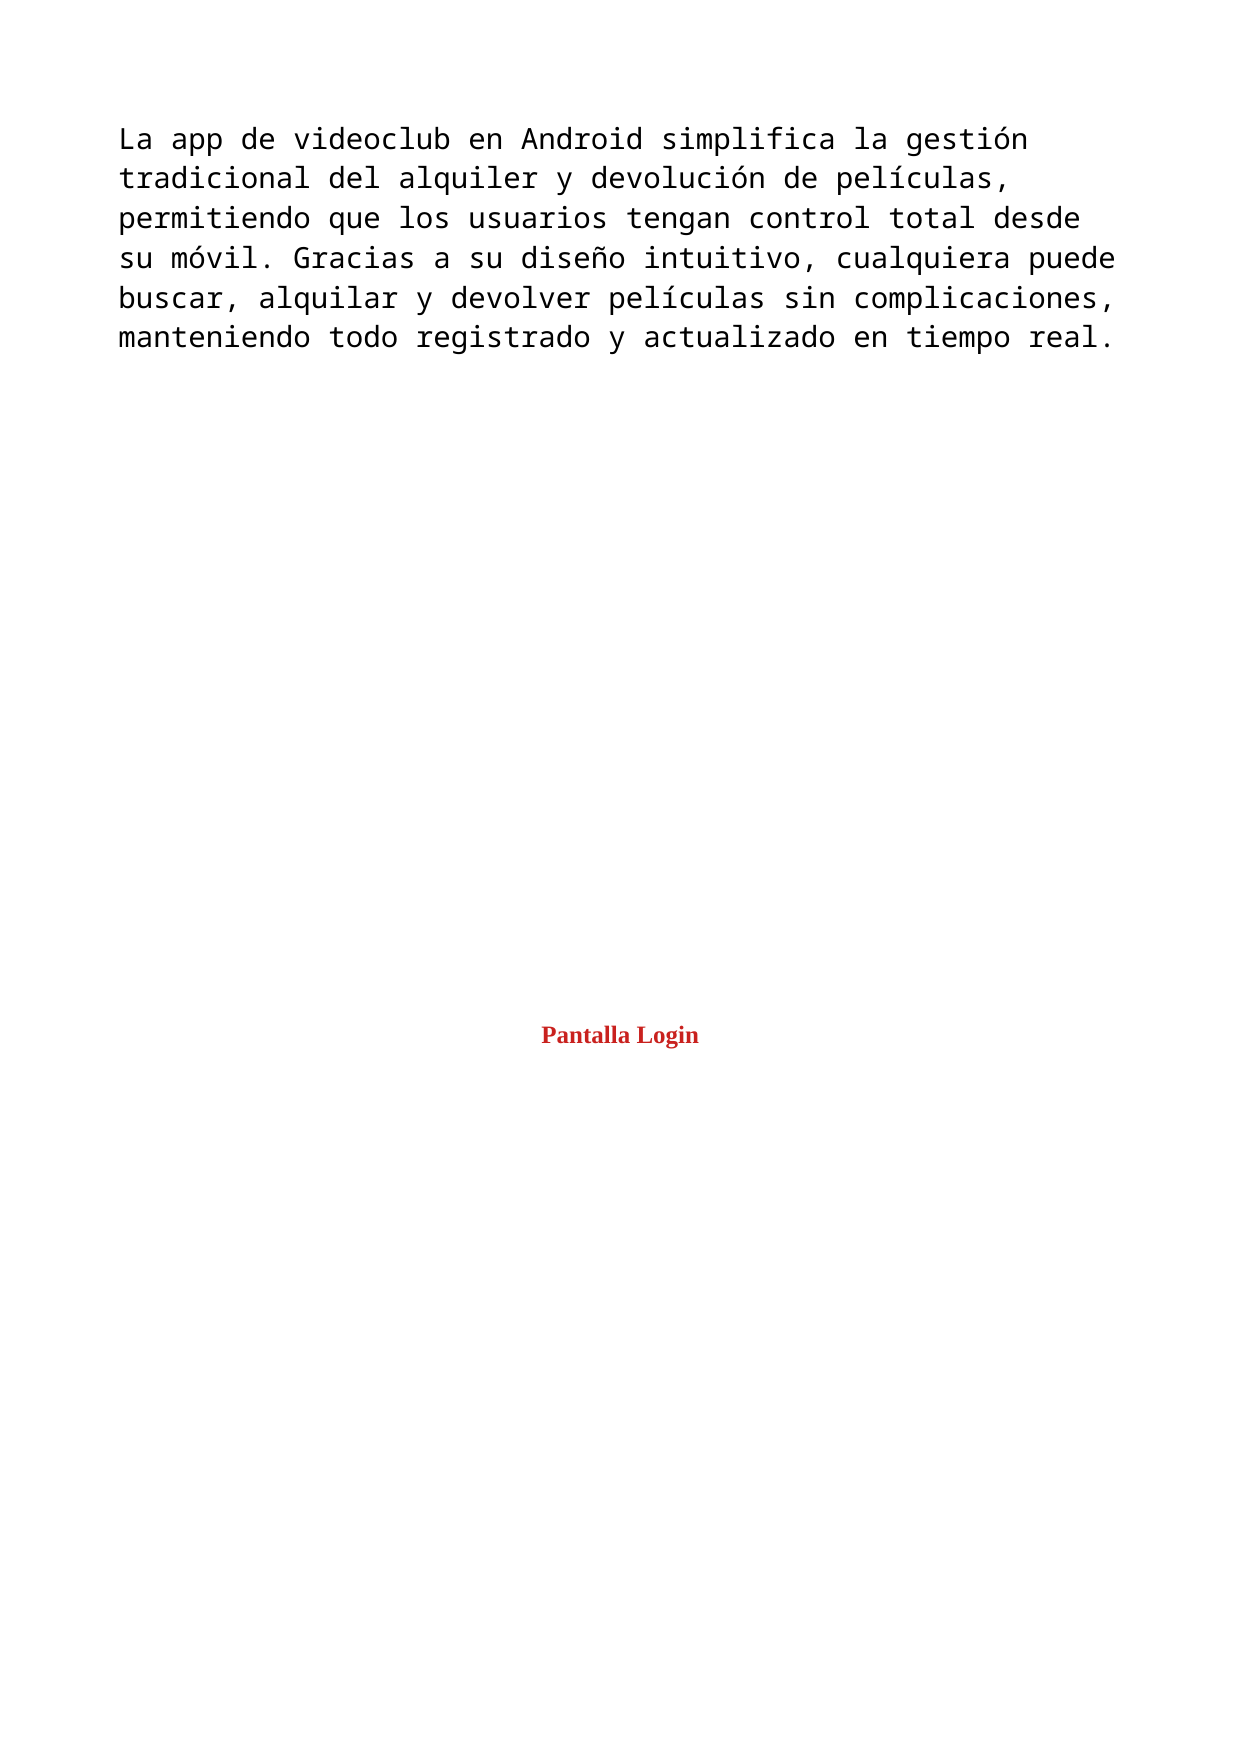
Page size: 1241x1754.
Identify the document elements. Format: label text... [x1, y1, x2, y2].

text Pantalla Login [118, 1020, 1122, 1049]
text La app de videoclub en Android simplifica la gestión tradicional del alquiler y devolución de películas, permitiendo que los usuarios tengan control total desde su móvil. Gracias a su diseño intuitivo, cualquiera puede buscar, alquilar y devolver películas sin complicaciones, manteniendo todo registrado y actualizado en tiempo real. [118, 118, 1122, 356]
